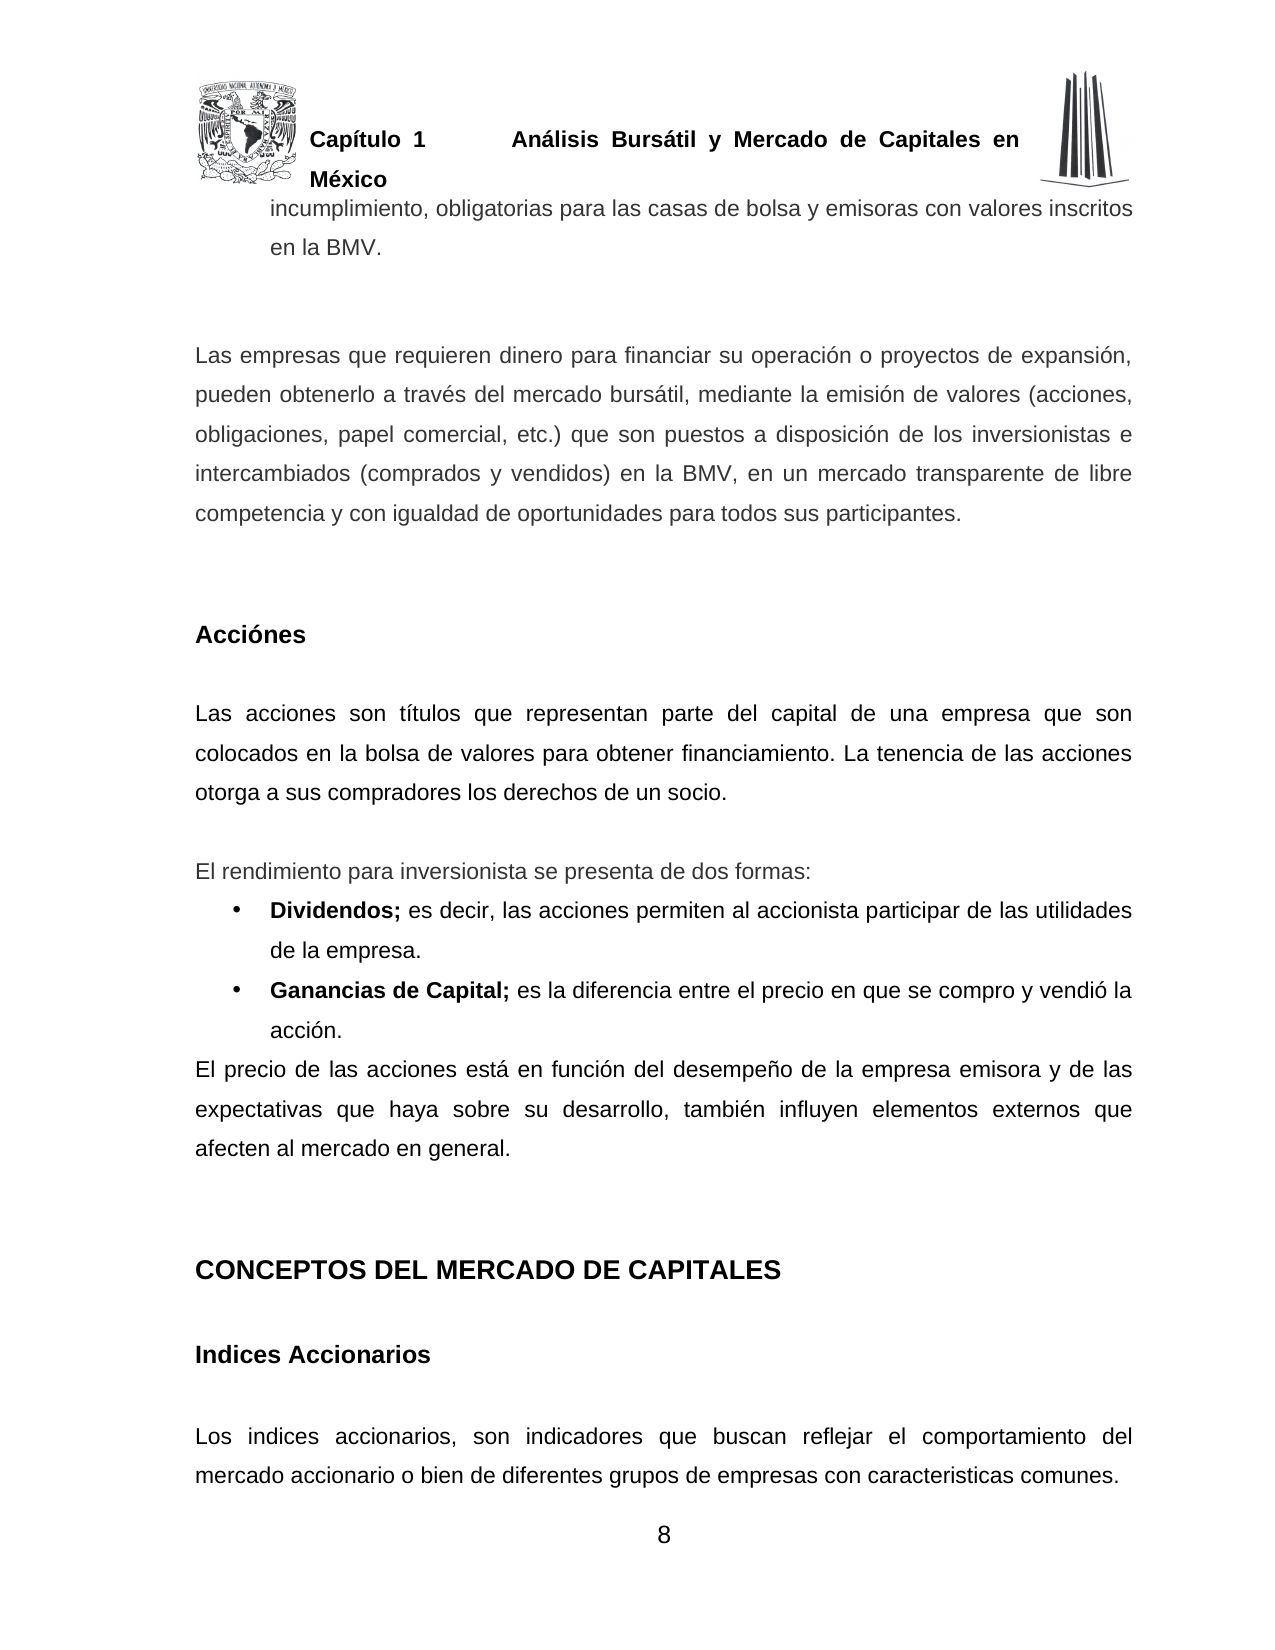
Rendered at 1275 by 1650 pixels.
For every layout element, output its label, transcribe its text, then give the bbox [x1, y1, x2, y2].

list Ganancias de Capital; es la diferencia entre el precio en que se compro y vendió la acción. [232, 977, 1133, 1043]
text Las empresas que requieren dinero para financiar su operación o proyectos de expansión, pueden obtenerlo a través del mercado bursátil, mediante la emisión de valores (acciones, obligaciones, papel comercial, etc.) que son puestos a disposición de los inversionistas e intercambiados (comprados y vendidos) en la BMV, en un mercado transparente de libre competencia y con igualdad de oportunidades para todos sus participantes. [195, 342, 1133, 526]
text El precio de las acciones está en función del desempeño de la empresa emisora y de las expectativas que haya sobre su desarrollo, también influyen elementos externos que afecten al mercado en general. [195, 1056, 1133, 1162]
list incumplimiento, obligatorias para las casas de bolsa y emisoras con valores inscritos en la BMV. [232, 195, 1133, 261]
text El rendimiento para inversionista se presenta de dos formas: [195, 858, 1133, 884]
subtitle Acciónes [195, 620, 1133, 649]
text Los indices accionarios, son indicadores que buscan reflejar el comportamiento del mercado accionario o bien de diferentes grupos de empresas con caracteristicas comunes. [195, 1423, 1133, 1489]
text Indices Accionarios [195, 1340, 1133, 1369]
picture [1034, 65, 1136, 193]
text CONCEPTOS DEL MERCADO DE CAPITALES [195, 1254, 1133, 1285]
text Las acciones son títulos que representan parte del capital de una empresa que son colocados en la bolsa de valores para obtener financiamiento. La tenencia de las acciones otorga a sus compradores los derechos de un socio. [195, 700, 1133, 805]
list Dividendos; es decir, las acciones permiten al accionista participar de las utilidades de la empresa. [232, 897, 1133, 964]
